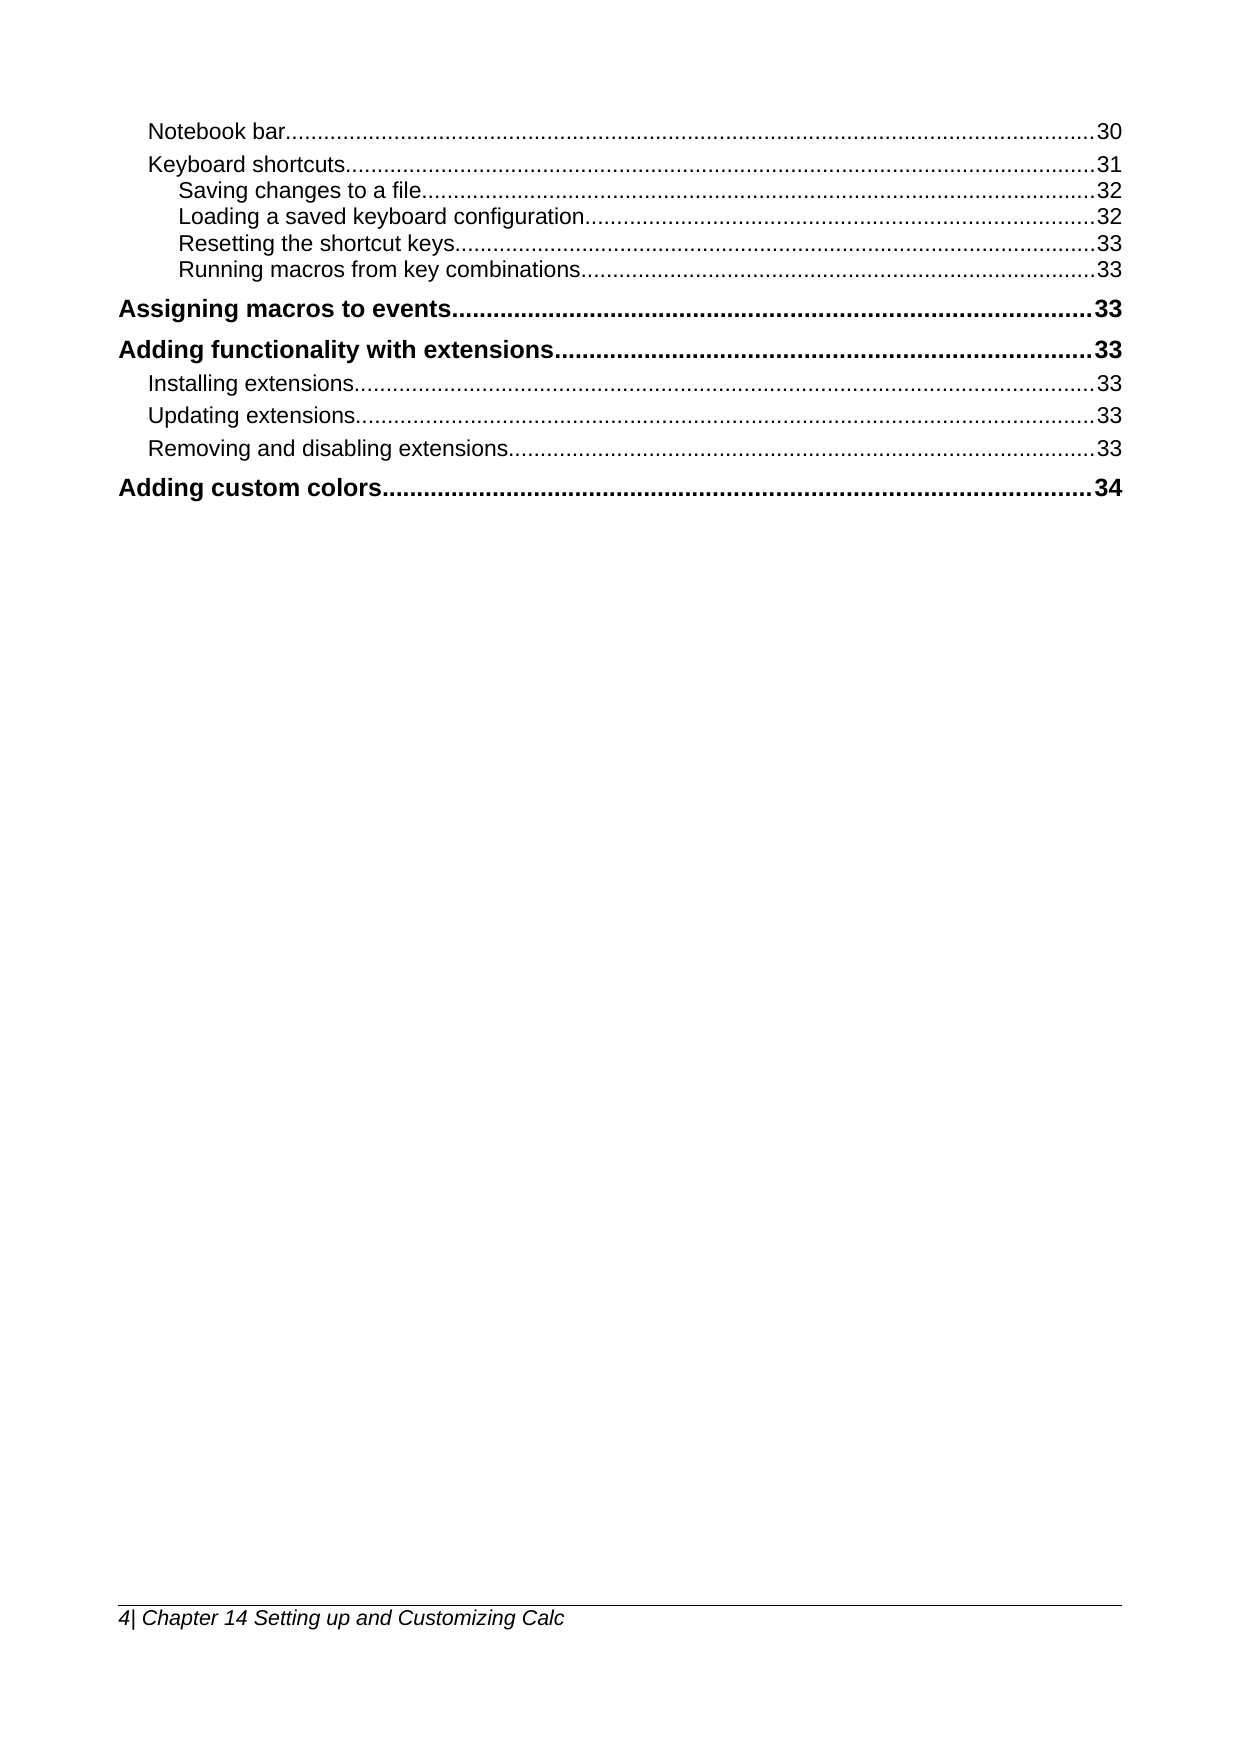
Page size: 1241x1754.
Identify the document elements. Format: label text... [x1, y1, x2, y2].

text Updating extensions 33 [148, 402, 1122, 428]
text Adding custom colors 34 [118, 473, 1122, 502]
text Installing extensions 33 [148, 370, 1122, 396]
text Keyboard shortcuts 31 [148, 151, 1122, 177]
text Loading a saved keyboard configuration 32 [178, 203, 1122, 229]
text Running macros from key combinations 33 [178, 256, 1122, 282]
text Notebook bar 30 [148, 118, 1122, 144]
text Adding functionality with extensions 33 [118, 335, 1122, 364]
text Removing and disabling extensions 33 [148, 434, 1122, 461]
text Resetting the shortcut keys 33 [178, 229, 1122, 256]
text Assigning macros to events 33 [118, 294, 1122, 323]
text Saving changes to a file 32 [178, 177, 1122, 203]
